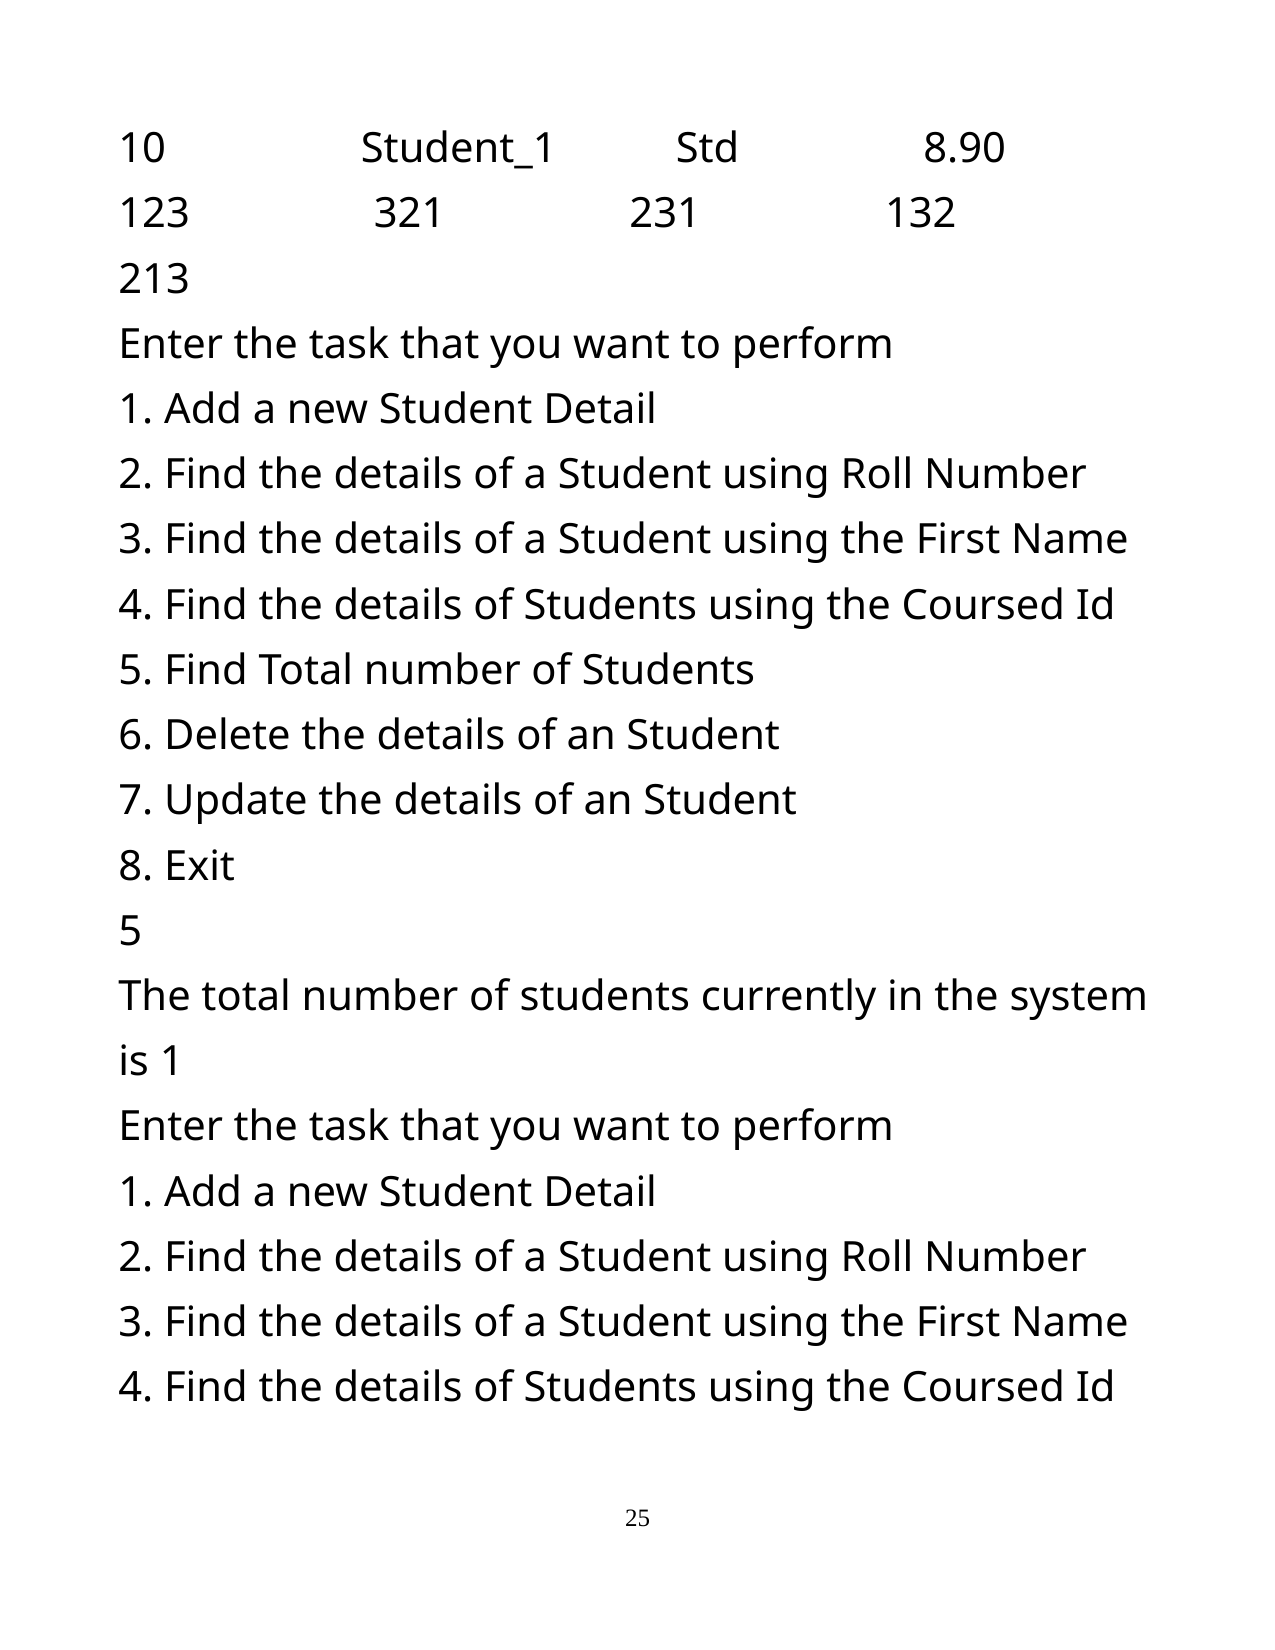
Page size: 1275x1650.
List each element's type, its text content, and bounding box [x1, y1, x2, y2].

text 7. Update the details of an Student [118, 770, 1157, 827]
text 1. Add a new Student Detail [118, 379, 1157, 436]
text Enter the task that you want to perform [118, 314, 1157, 371]
text 5. Find Total number of Students [118, 640, 1157, 697]
text 1. Add a new Student Detail [118, 1161, 1157, 1218]
text 3. Find the details of a Student using the First Name [118, 509, 1157, 566]
text 10 Student_1 Std 8.90 123 321 231 132 213 [118, 118, 1157, 305]
text The total number of students currently in the system is 1 [118, 966, 1157, 1088]
text 2. Find the details of a Student using Roll Number [118, 444, 1157, 501]
text 3. Find the details of a Student using the First Name [118, 1292, 1157, 1349]
text Enter the task that you want to perform [118, 1096, 1157, 1153]
text 6. Delete the details of an Student [118, 705, 1157, 762]
text 5 [118, 901, 1157, 957]
text 4. Find the details of Students using the Coursed Id [118, 1357, 1157, 1414]
text 4. Find the details of Students using the Coursed Id [118, 574, 1157, 631]
text 2. Find the details of a Student using Roll Number [118, 1227, 1157, 1283]
text 8. Exit [118, 835, 1157, 892]
